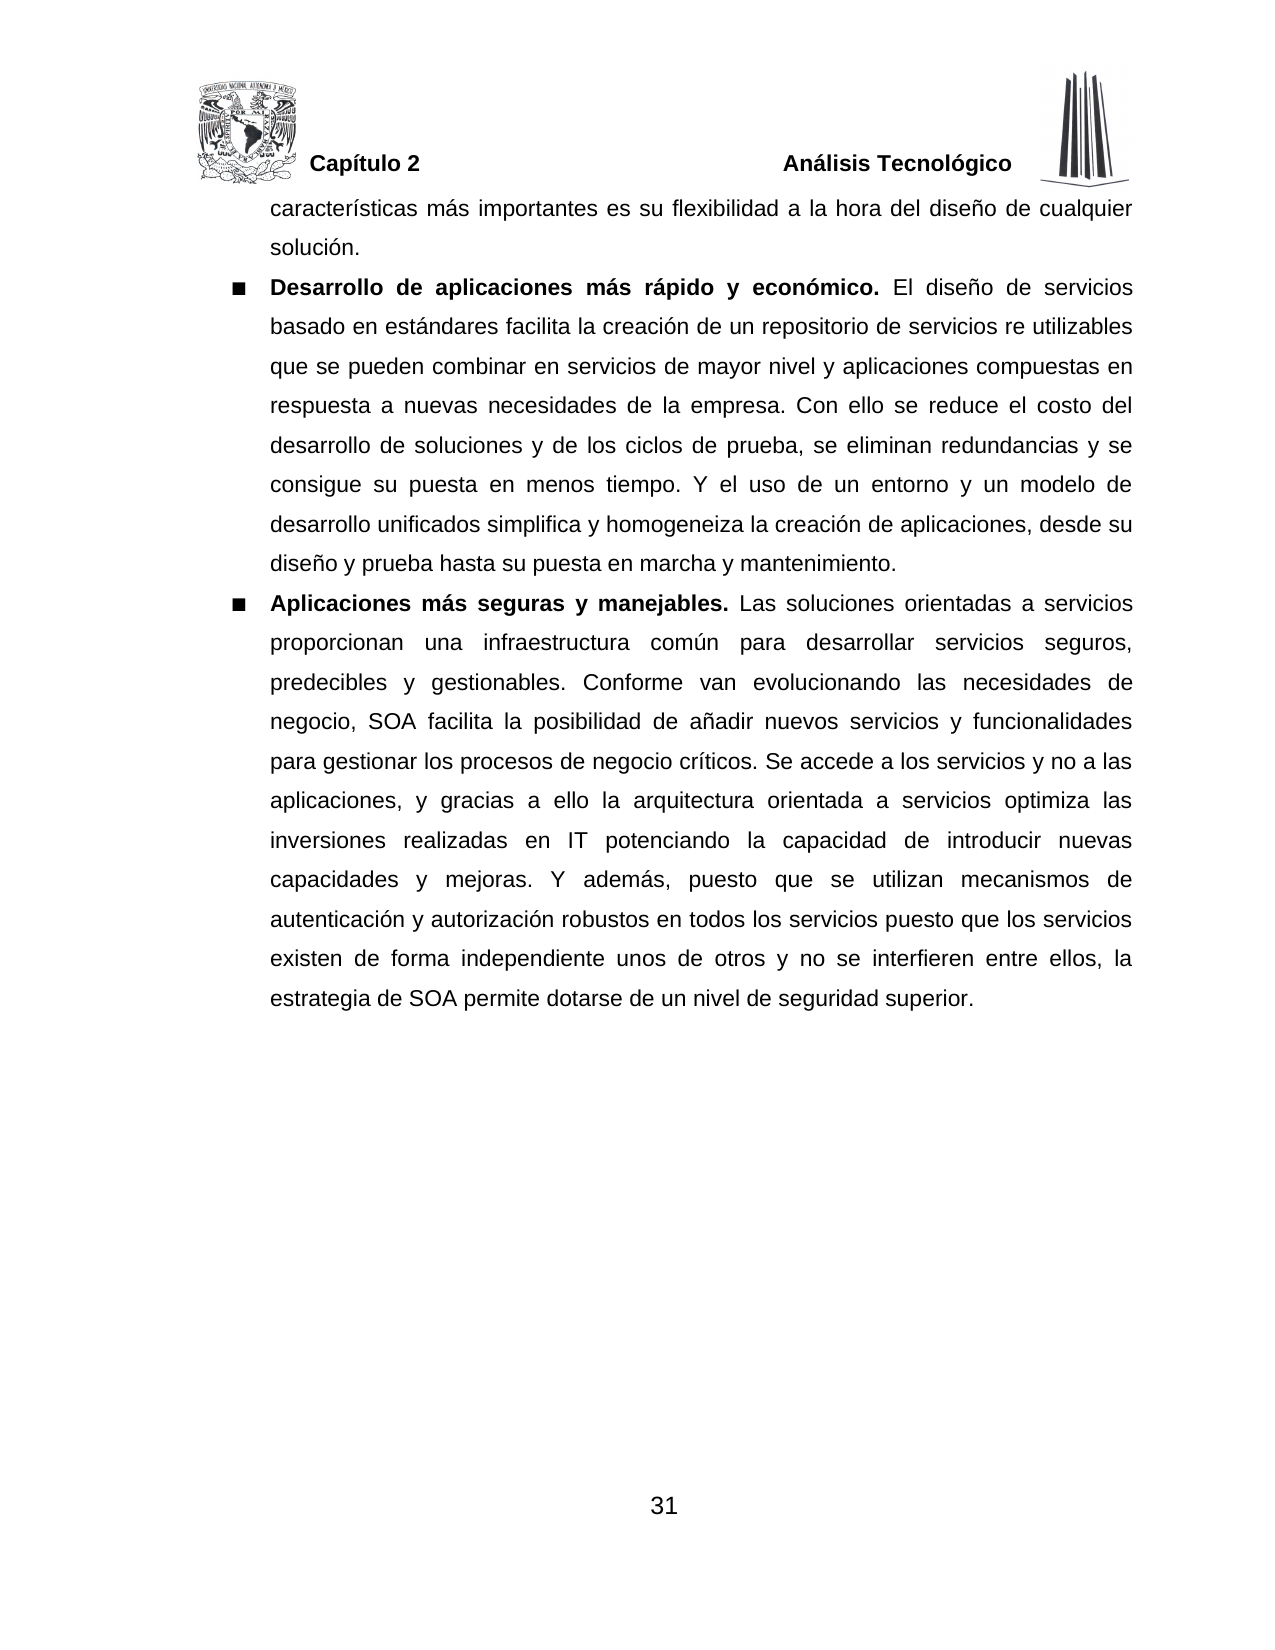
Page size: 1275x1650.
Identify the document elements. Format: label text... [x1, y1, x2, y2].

picture [1034, 65, 1136, 193]
list características más importantes es su flexibilidad a la hora del diseño de cualquier solución. [232, 195, 1133, 261]
list Aplicaciones más seguras y manejables. Las soluciones orientadas a servicios proporcionan una infraestructura común para desarrollar servicios seguros, predecibles y gestionables. Conforme van evolucionando las necesidades de negocio, SOA facilita la posibilidad de añadir nuevos servicios y funcionalidades para gestionar los procesos de negocio críticos. Se accede a los servicios y no a las aplicaciones, y gracias a ello la arquitectura orientada a servicios optimiza las inversiones realizadas en IT potenciando la capacidad de introducir nuevas capacidades y mejoras. Y además, puesto que se utilizan mecanismos de autenticación y autorización robustos en todos los servicios puesto que los servicios existen de forma independiente unos de otros y no se interfieren entre ellos, la estrategia de SOA permite dotarse de un nivel de seguridad superior. [232, 590, 1133, 1011]
list Desarrollo de aplicaciones más rápido y económico. El diseño de servicios basado en estándares facilita la creación de un repositorio de servicios re utilizables que se pueden combinar en servicios de mayor nivel y aplicaciones compuestas en respuesta a nuevas necesidades de la empresa. Con ello se reduce el costo del desarrollo de soluciones y de los ciclos de prueba, se eliminan redundancias y se consigue su puesta en menos tiempo. Y el uso de un entorno y un modelo de desarrollo unificados simplifica y homogeneiza la creación de aplicaciones, desde su diseño y prueba hasta su puesta en marcha y mantenimiento. [232, 274, 1133, 577]
